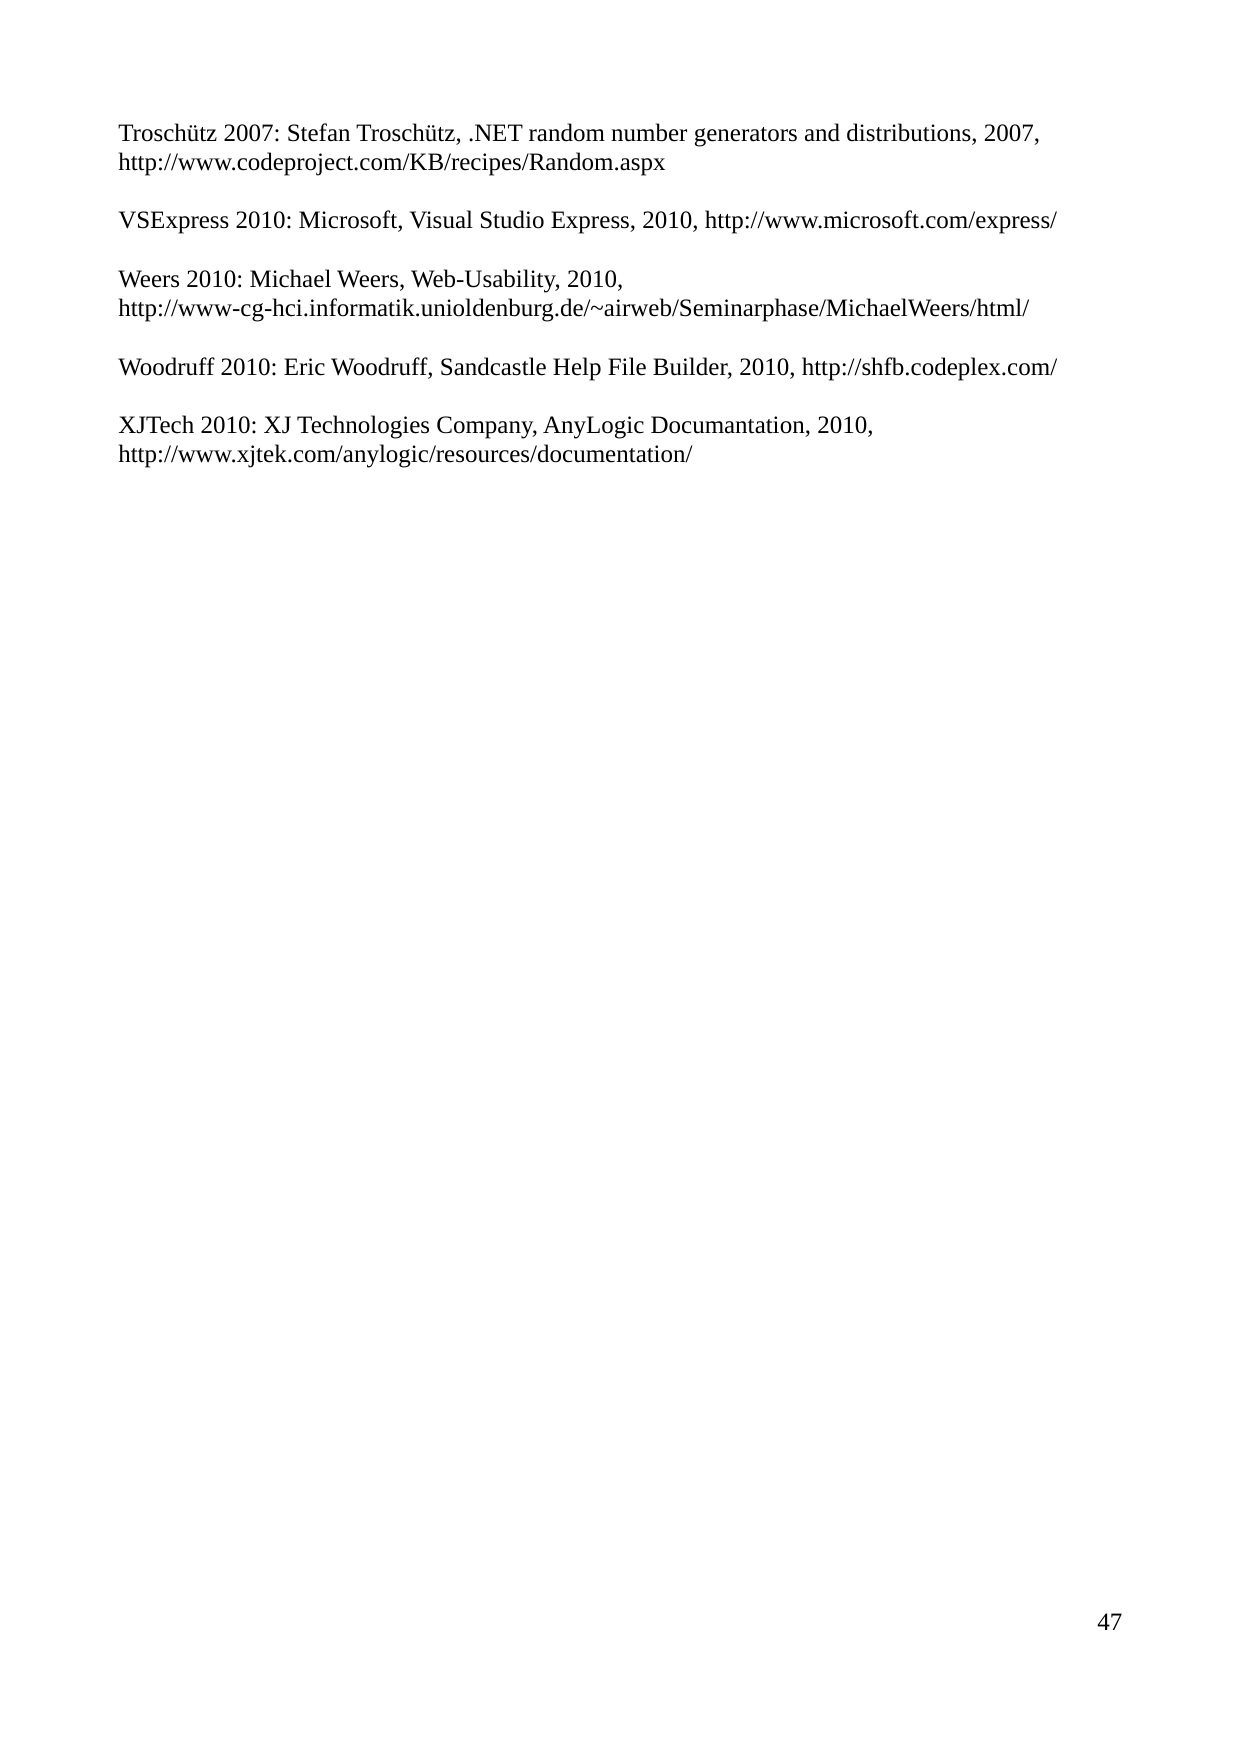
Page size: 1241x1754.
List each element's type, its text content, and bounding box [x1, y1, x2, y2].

text Weers 2010: Michael Weers, Web-Usability, 2010, http://www-cg-hci.informatik.unioldenburg.de/~airweb/Seminarphase/MichaelWeers/html/ [118, 264, 1122, 322]
text XJTech 2010: XJ Technologies Company, AnyLogic Documantation, 2010, http://www.xjtek.com/anylogic/resources/documentation/ [118, 411, 1122, 468]
text Troschütz 2007: Stefan Troschütz, .NET random number generators and distributions, 2007, http://www.codeproject.com/KB/recipes/Random.aspx [118, 118, 1122, 176]
text VSExpress 2010: Microsoft, Visual Studio Express, 2010, http://www.microsoft.com/express/ [118, 206, 1122, 234]
text Woodruff 2010: Eric Woodruff, Sandcastle Help File Builder, 2010, http://shfb.codeplex.com/ [118, 352, 1122, 381]
